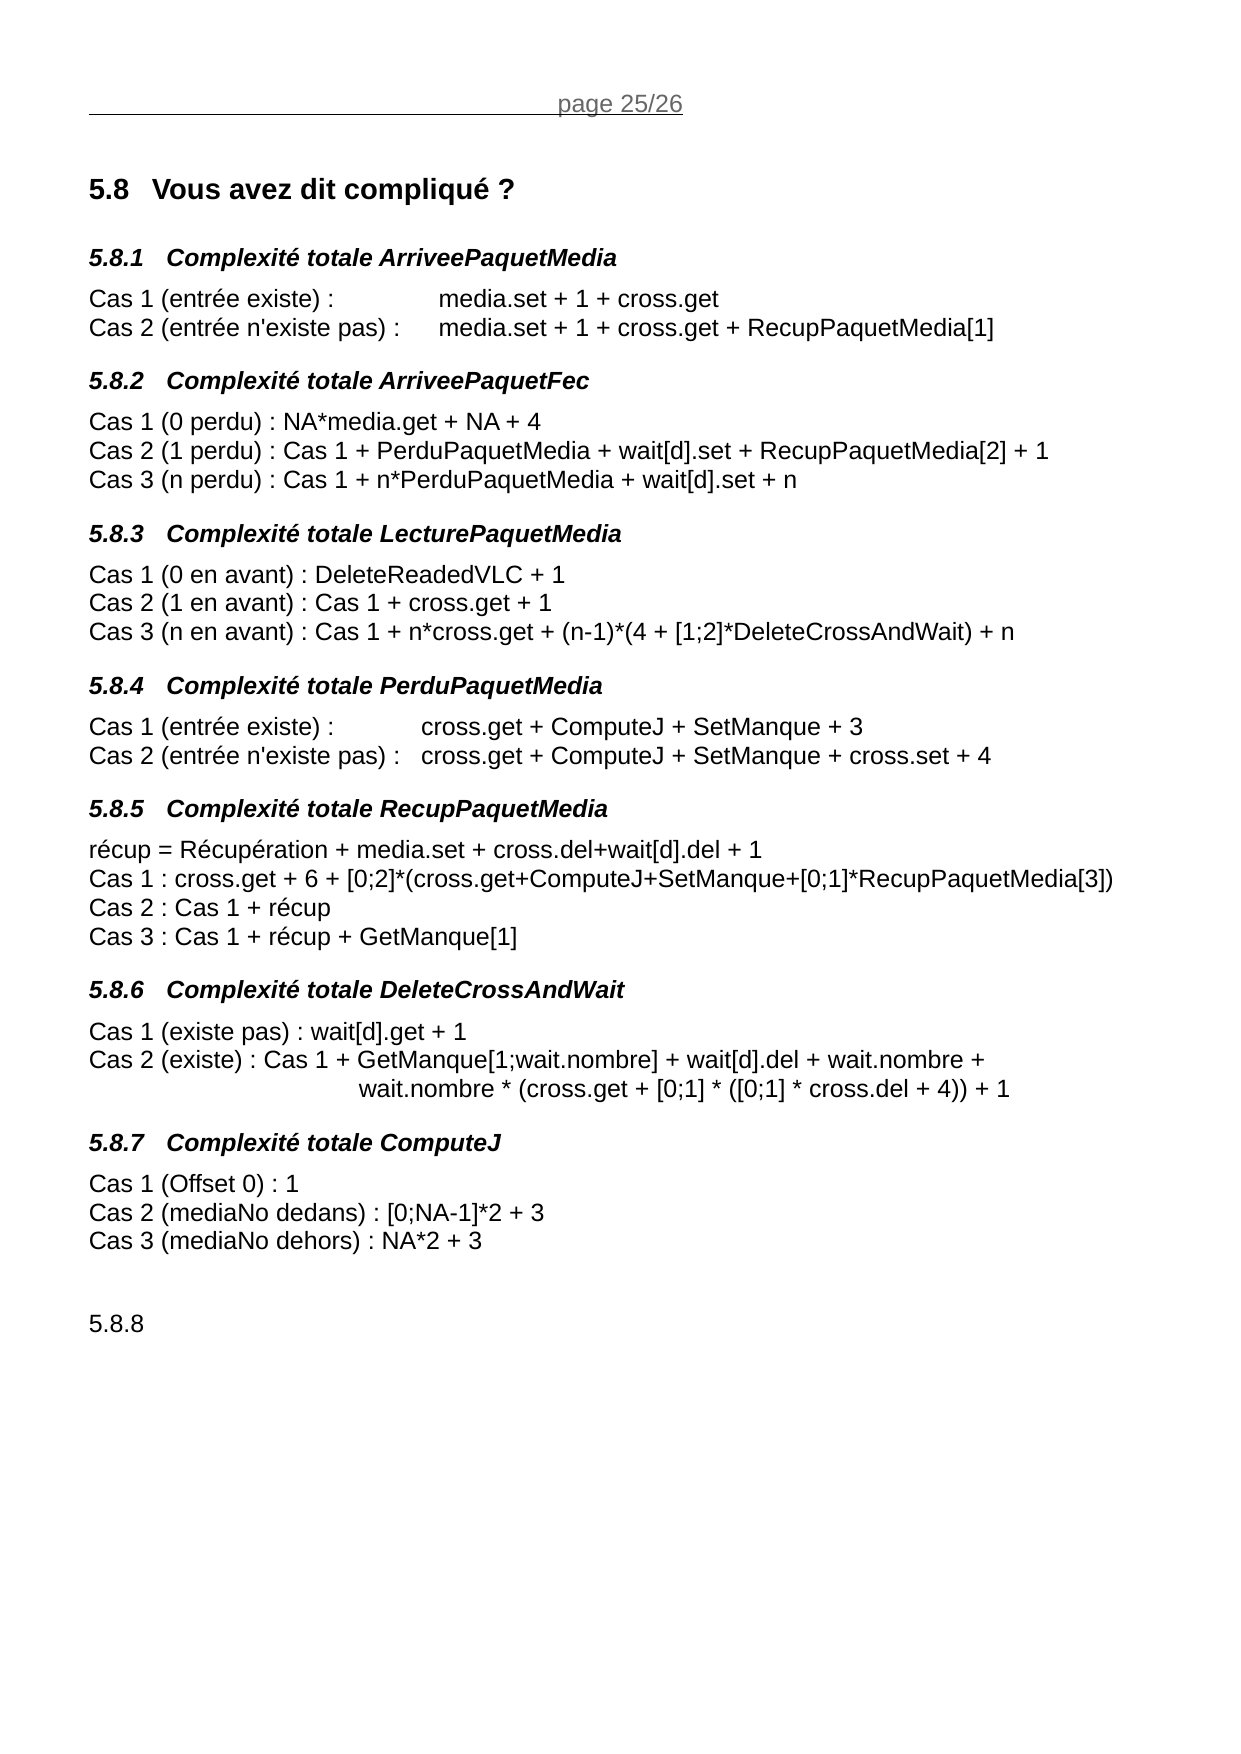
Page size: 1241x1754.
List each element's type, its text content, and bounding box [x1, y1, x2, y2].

text Cas 3 (mediaNo dehors) : NA*2 + 3 [88, 1226, 1152, 1255]
text Cas 2 (entrée n'existe pas) : media.set + 1 + cross.get + RecupPaquetMedia[1] [88, 313, 1152, 341]
text Cas 2 (mediaNo dedans) : [0;NA-1]*2 + 3 [88, 1198, 1152, 1226]
text Cas 1 (entrée existe) : media.set + 1 + cross.get [88, 284, 1152, 313]
text récup = Récupération + media.set + cross.del+wait[d].del + 1 [88, 836, 1152, 864]
text Cas 1 (Offset 0) : 1 [88, 1169, 1152, 1198]
subtitle Complexité totale ArriveePaquetFec [88, 366, 1152, 395]
text Cas 1 (0 en avant) : DeleteReadedVLC + 1 [88, 560, 1152, 588]
text Cas 2 (existe) : Cas 1 + GetManque[1;wait.nombre] + wait[d].del + wait.nombre + [88, 1045, 1152, 1074]
subtitle Complexité totale DeleteCrossAndWait [88, 976, 1152, 1004]
text Cas 2 : Cas 1 + récup [88, 893, 1152, 922]
text Cas 1 (entrée existe) : cross.get + ComputeJ + SetManque + 3 [88, 712, 1152, 741]
subtitle Complexité totale PerduPaquetMedia [88, 671, 1152, 699]
subtitle Complexité totale ComputeJ [88, 1128, 1152, 1156]
subtitle Complexité totale RecupPaquetMedia [88, 794, 1152, 823]
text Cas 1 (0 perdu) : NA*media.get + NA + 4 [88, 407, 1152, 436]
text Cas 3 (n en avant) : Cas 1 + n*cross.get + (n-1)*(4 + [1;2]*DeleteCrossAndWait) + n [88, 617, 1152, 646]
text Cas 3 : Cas 1 + récup + GetManque[1] [88, 922, 1152, 951]
text Cas 2 (1 en avant) : Cas 1 + cross.get + 1 [88, 588, 1152, 617]
subtitle Complexité totale LecturePaquetMedia [88, 519, 1152, 547]
text Cas 1 : cross.get + 6 + [0;2]*(cross.get+ComputeJ+SetManque+[0;1]*RecupPaquetMedia[3]) [88, 864, 1152, 893]
subtitle Vous avez dit compliqué ? [88, 172, 1152, 205]
text Cas 2 (1 perdu) : Cas 1 + PerduPaquetMedia + wait[d].set + RecupPaquetMedia[2] + 1 [88, 436, 1152, 465]
text Cas 1 (existe pas) : wait[d].get + 1 [88, 1017, 1152, 1045]
text Cas 2 (entrée n'existe pas) : cross.get + ComputeJ + SetManque + cross.set + 4 [88, 741, 1152, 769]
text wait.nombre * (cross.get + [0;1] * ([0;1] * cross.del + 4)) + 1 [88, 1074, 1152, 1103]
text Cas 3 (n perdu) : Cas 1 + n*PerduPaquetMedia + wait[d].set + n [88, 465, 1152, 494]
subtitle Complexité totale ArriveePaquetMedia [88, 243, 1152, 271]
